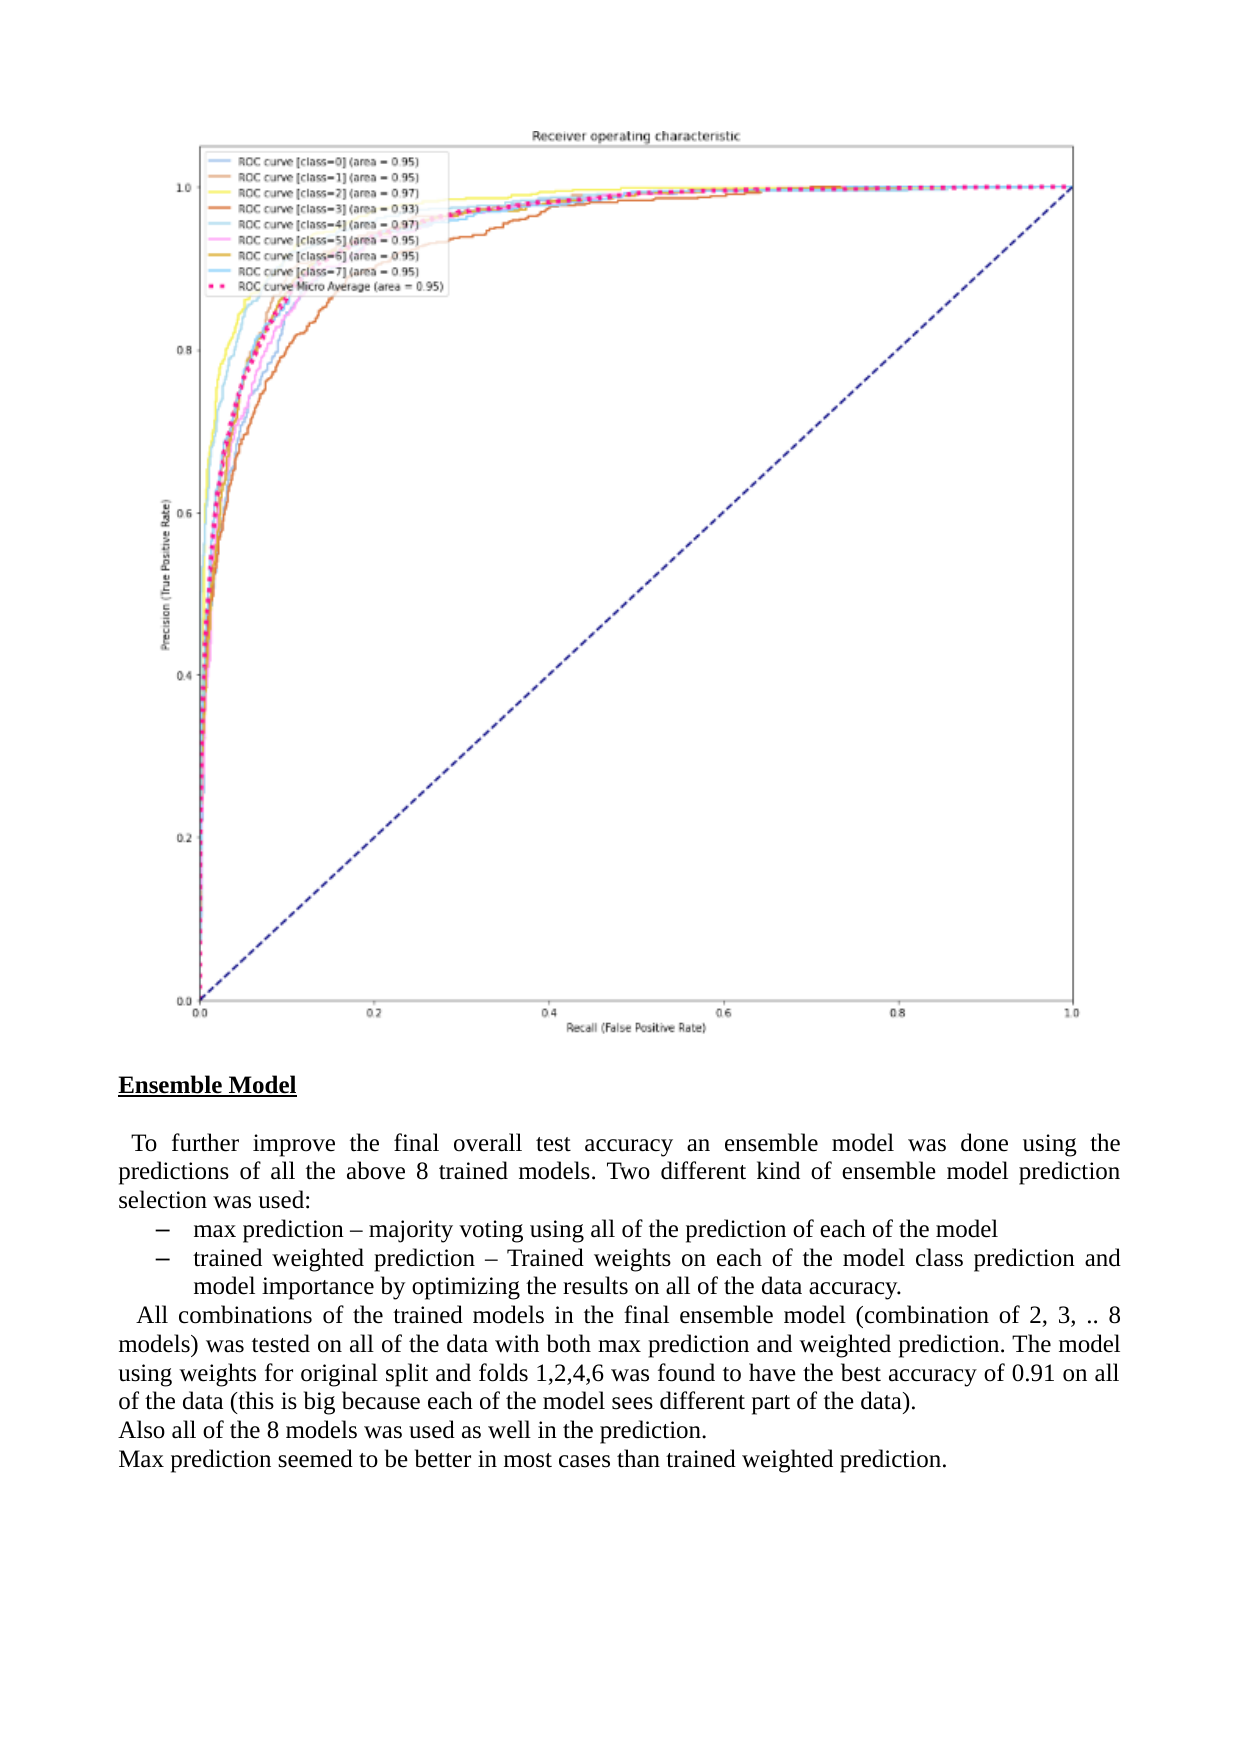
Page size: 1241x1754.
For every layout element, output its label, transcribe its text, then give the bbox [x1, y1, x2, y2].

list max prediction – majority voting using all of the prediction of each of the model [156, 1214, 1122, 1243]
text Ensemble Model [118, 1070, 1122, 1099]
text To further improve the final overall test accuracy an ensemble model was done using the predictions of all the above 8 trained models. Two different kind of ensemble model prediction selection was used: [118, 1128, 1122, 1214]
list trained weighted prediction – Trained weights on each of the model class prediction and model importance by optimizing the results on all of the data accuracy. [156, 1243, 1122, 1300]
text Also all of the 8 models was used as well in the prediction. [118, 1415, 1122, 1444]
text All combinations of the trained models in the final ensemble model (combination of 2, 3, .. 8 models) was tested on all of the data with both max prediction and weighted prediction. The model using weights for original split and folds 1,2,4,6 was found to have the best accuracy of 0.91 on all of the data (this is big because each of the model sees different part of the data). [118, 1300, 1122, 1415]
text Max prediction seemed to be better in most cases than trained weighted prediction. [118, 1444, 1122, 1473]
